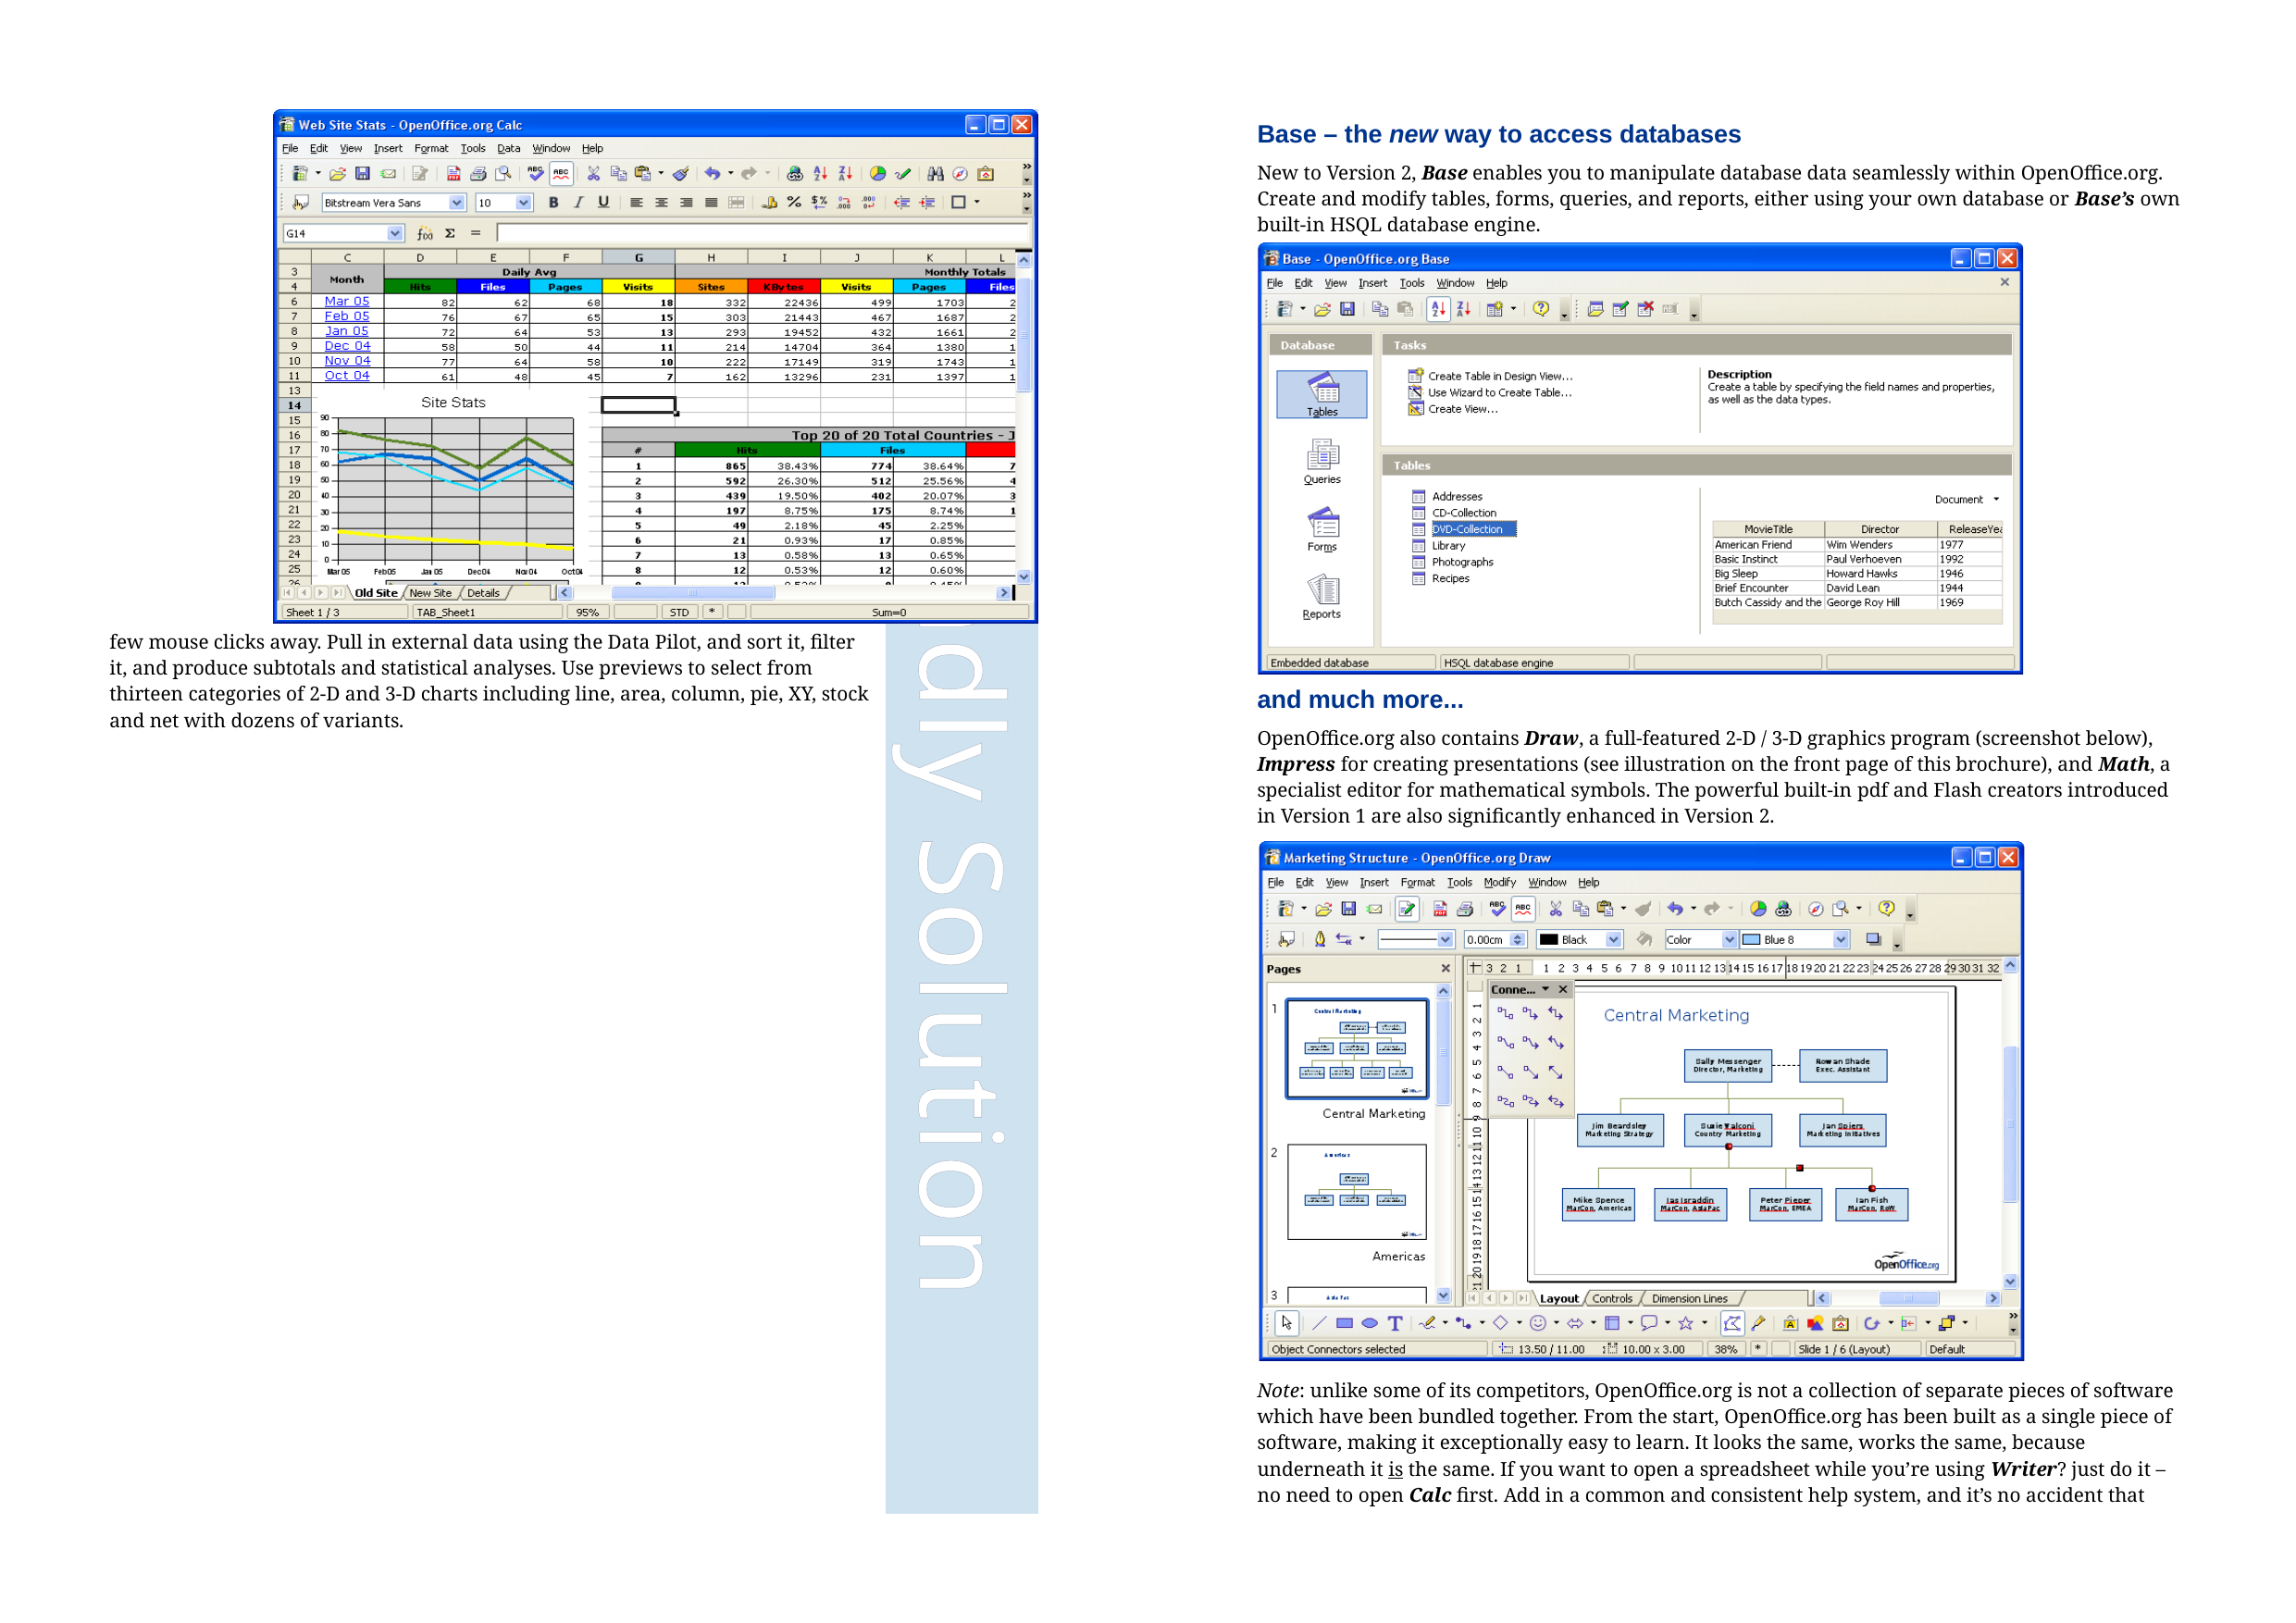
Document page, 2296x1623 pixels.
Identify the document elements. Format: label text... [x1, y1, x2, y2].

subtitle and much more... [1257, 248, 2186, 713]
text New to Version 2, Base enables you to manipulate database data seamlessly within OpenOffice.org. Create and modify tables, forms, queries, and reports, either using your own database or Base’s own built-in HSQL database engine. [1257, 159, 2186, 238]
picture [273, 109, 1038, 624]
text Use Calc to bring your numbers under control. This powerful spreadsheet has all the tools you need to calculate, analyse, summarise, and present your data in numerical reports or sizzling graphics. A fully-integrated help system makes entering complex formulas a breeze. Sophisticated decision-making tools are just a few mouse clicks away. Pull in external data using the Data Pilot, and sort it, filter it, and produce subtotals and statistical analyses. Use previews to select from thirteen categories of 2-D and 3-D charts including line, area, column, pie, XY, stock and net with dozens of variants. [109, 109, 886, 733]
picture [1258, 242, 2024, 675]
text The Friendly Solution [886, 624, 1038, 1297]
text Note: unlike some of its competitors, OpenOffice.org is not a collection of separate pieces of software which have been bundled together. From the start, OpenOffice.org has been built as a single piece of software, making it exceptionally easy to learn. It looks the same, works the same, because underneath it is the same. If you want to open a spreadsheet while you’re using Writer? just do it – no need to open Calc first. Add in a common and consistent help system, and it’s no accident that [1257, 829, 2186, 1507]
picture [1259, 841, 2025, 1361]
text OpenOffice.org also contains Draw, a full-featured 2-D / 3-D graphics program (screenshot below), Impress for creating presentations (see illustration on the front page of this brochure), and Math, a specialist editor for mathematical symbols. The powerful built-in pdf and Flash creators introduced in Version 1 are also significantly enhanced in Version 2. [1257, 725, 2186, 829]
subtitle Base – the new way to access databases [1257, 120, 2186, 148]
